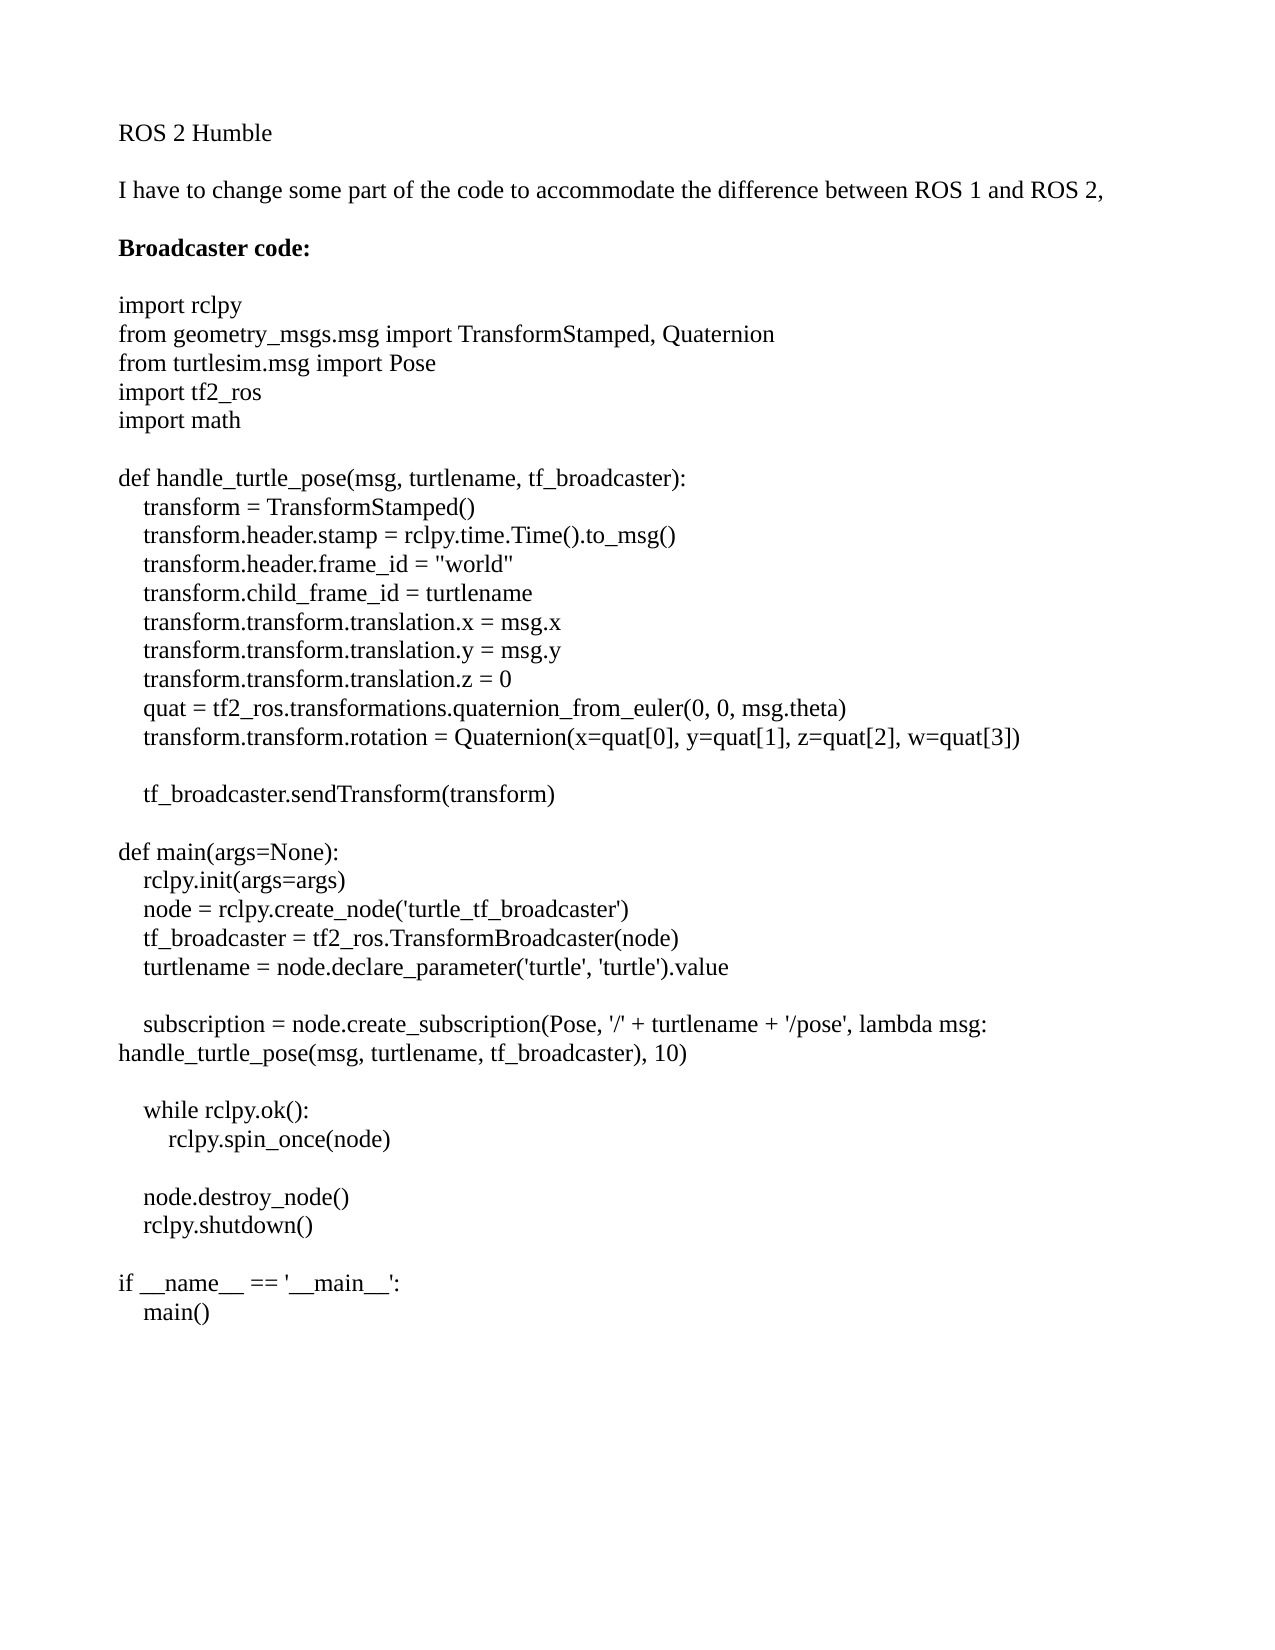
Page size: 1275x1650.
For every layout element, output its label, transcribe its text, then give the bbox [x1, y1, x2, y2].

text node = rclpy.create_node('turtle_tf_broadcaster') [118, 894, 1157, 923]
text tf_broadcaster.sendTransform(transform) [118, 779, 1157, 808]
text def handle_turtle_pose(msg, turtlename, tf_broadcaster): [118, 463, 1157, 492]
text rclpy.spin_once(node) [118, 1124, 1157, 1153]
text I have to change some part of the code to accommodate the difference between ROS 1 and ROS 2, Broadcaster code: [118, 176, 1157, 262]
text turtlename = node.declare_parameter('turtle', 'turtle').value [118, 952, 1157, 981]
text node.destroy_node() [118, 1182, 1157, 1211]
text subscription = node.create_subscription(Pose, '/' + turtlename + '/pose', lambda msg: handle_turtle_pose(msg, turtlename, tf_broadcaster), 10) [118, 1009, 1157, 1067]
text transform.header.stamp = rclpy.time.Time().to_msg() [118, 521, 1157, 549]
text from geometry_msgs.msg import TransformStamped, Quaternion [118, 319, 1157, 348]
text tf_broadcaster = tf2_ros.TransformBroadcaster(node) [118, 923, 1157, 952]
text from turtlesim.msg import Pose [118, 348, 1157, 377]
text rclpy.init(args=args) [118, 866, 1157, 894]
text transform.transform.translation.y = msg.y [118, 636, 1157, 664]
text quat = tf2_ros.transformations.quaternion_from_euler(0, 0, msg.theta) [118, 693, 1157, 722]
text def main(args=None): [118, 837, 1157, 866]
text if __name__ == '__main__': [118, 1268, 1157, 1297]
text while rclpy.ok(): [118, 1096, 1157, 1124]
text ROS 2 Humble [118, 118, 1157, 147]
text import math [118, 406, 1157, 434]
text transform.transform.translation.x = msg.x [118, 607, 1157, 636]
text import tf2_ros [118, 377, 1157, 406]
text rclpy.shutdown() [118, 1211, 1157, 1239]
text transform = TransformStamped() [118, 492, 1157, 521]
text transform.header.frame_id = "world" [118, 549, 1157, 578]
text import rclpy [118, 262, 1157, 319]
text main() [118, 1297, 1157, 1326]
text transform.child_frame_id = turtlename [118, 578, 1157, 607]
text transform.transform.translation.z = 0 [118, 664, 1157, 693]
text transform.transform.rotation = Quaternion(x=quat[0], y=quat[1], z=quat[2], w=quat[3]) [118, 722, 1157, 751]
